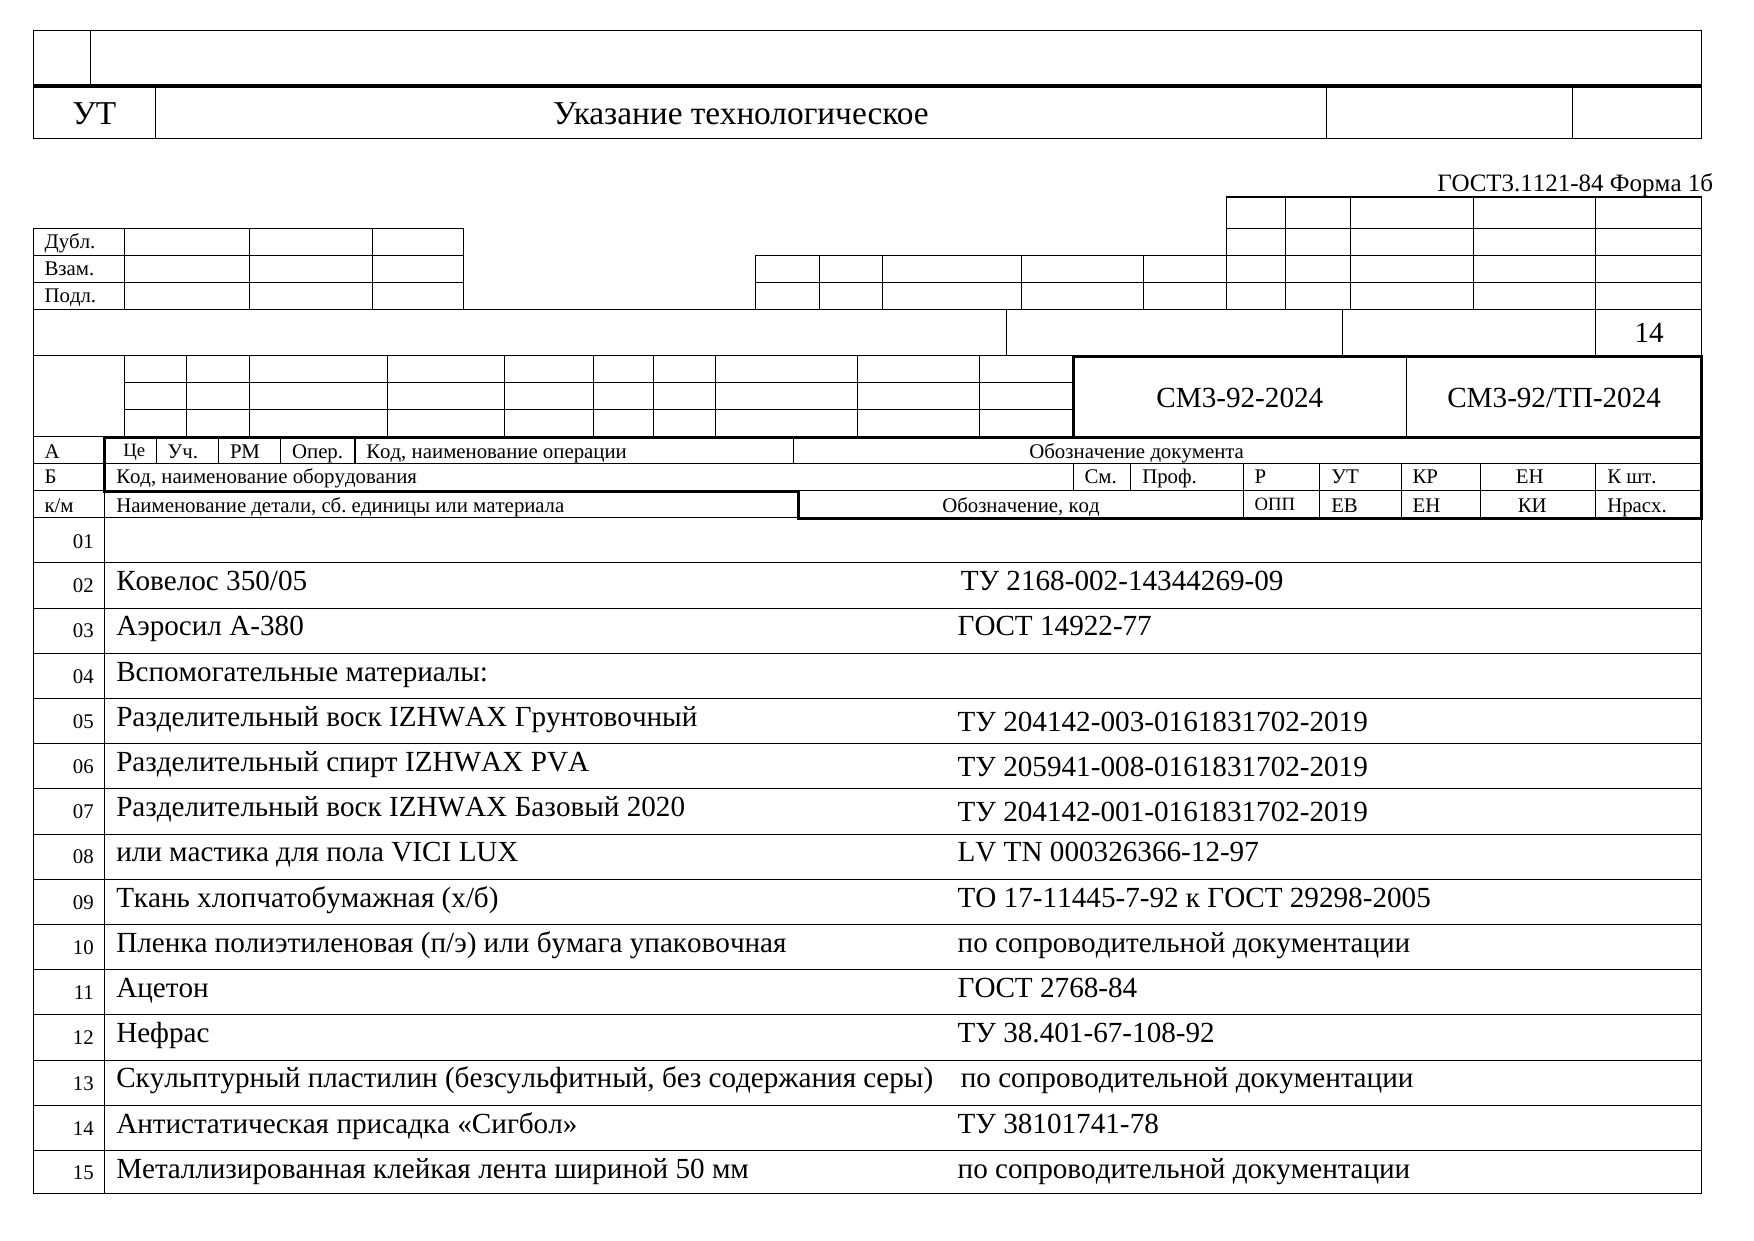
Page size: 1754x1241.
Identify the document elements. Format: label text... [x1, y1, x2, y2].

table_cell 03 [34, 609, 104, 653]
table_cell [883, 256, 1021, 282]
table_cell [125, 410, 186, 436]
table_cell Обозначение, код [800, 491, 1243, 517]
table_cell [505, 410, 593, 436]
table_cell [1227, 229, 1285, 255]
table_cell [125, 383, 186, 409]
table_cell Взам. [34, 256, 124, 282]
table_cell [464, 282, 755, 309]
table_cell [1474, 229, 1595, 255]
table_cell ТО 17-11445-7-92 к ГОСТ 29298-2005 [946, 880, 1701, 924]
table_cell [91, 31, 1087, 84]
table_cell Ткань хлопчатобумажная (х/б) [105, 880, 946, 924]
table_cell 12 [34, 1015, 104, 1059]
table_cell [1087, 31, 1701, 84]
table_cell ТУ 204142-001-0161831702-2019 [946, 789, 1701, 833]
table_cell 09 [34, 880, 104, 924]
table_cell по сопроводительной документации [946, 1061, 1701, 1105]
table_cell [1351, 256, 1473, 282]
table_cell Вспомогательные материалы: [105, 654, 946, 698]
table_cell [980, 383, 1072, 409]
table_cell [756, 283, 819, 309]
table_header [1474, 198, 1595, 228]
table_cell [388, 356, 504, 382]
table_cell [187, 383, 249, 409]
table_cell ГОСТ 2768-84 [946, 970, 1701, 1014]
table_cell ТУ 38101741-78 [946, 1106, 1701, 1150]
table_cell 11 [34, 970, 104, 1014]
table_cell [980, 356, 1072, 382]
table_cell [1286, 229, 1350, 255]
table_cell Код, наименование операции [356, 439, 793, 463]
table_cell Обозначение документа [794, 439, 1700, 463]
table_cell Разделительный воск IZHWAX Базовый 2020 [105, 789, 946, 833]
table_cell [1022, 283, 1143, 309]
table_cell [1227, 256, 1285, 282]
table_cell [250, 283, 372, 309]
table_cell КР [1402, 464, 1480, 490]
table_cell [756, 256, 819, 282]
table_cell [505, 356, 593, 382]
table_cell [388, 383, 504, 409]
table_cell ОПП [1244, 491, 1319, 517]
table_cell [716, 383, 857, 409]
table_cell [1351, 283, 1473, 309]
table_cell [1144, 283, 1226, 309]
table_cell Проф. [1131, 464, 1243, 490]
table_cell [654, 410, 715, 436]
table_cell 14 [1596, 310, 1701, 354]
table_cell LV TN 000326366-12-97 [946, 835, 1701, 879]
table_header [1227, 198, 1285, 228]
table_cell [34, 31, 90, 84]
table_cell [716, 356, 857, 382]
table_cell [1351, 229, 1473, 255]
table_cell РМ [219, 439, 280, 463]
table_cell ТУ 2168-002-14344269-09 [946, 563, 1701, 607]
table_cell [464, 228, 709, 255]
table_cell Опер. [281, 439, 354, 463]
table_cell [1596, 283, 1701, 309]
text ГОСТ3.1121-84 Форма 1б [74, 168, 1713, 196]
table_header [1596, 198, 1701, 228]
table_cell [716, 410, 857, 436]
table_cell Нефрас [105, 1015, 946, 1059]
table_cell [187, 356, 249, 382]
table_cell [1343, 310, 1595, 354]
table_cell [883, 283, 1021, 309]
table_cell [946, 654, 1701, 698]
table_cell [980, 410, 1072, 436]
table_cell [709, 228, 1226, 255]
table_cell к/м [34, 491, 104, 517]
table_header [125, 196, 249, 228]
table_cell [250, 410, 387, 436]
table_cell ГОСТ 14922-77 [946, 609, 1701, 653]
table_cell Наименование детали, сб. единицы или материала [105, 493, 797, 517]
table_cell [250, 229, 372, 255]
table_cell или мастика для пола VICI LUX [105, 835, 946, 879]
table_cell [1144, 256, 1226, 282]
table_cell [1286, 283, 1350, 309]
table_cell УТ [34, 88, 155, 138]
table_cell Указание технологическое [156, 88, 1326, 138]
table_cell [858, 383, 979, 409]
table_cell Ковелос 350/05 [105, 563, 946, 607]
table_cell Скульптурный пластилин (безсульфитный, без содержания серы) [105, 1061, 946, 1105]
table_cell Код, наименование оборудования [106, 464, 1073, 490]
table_cell Антистатическая присадка «Сигбол» [105, 1106, 946, 1150]
table_cell [654, 356, 715, 382]
table_cell [187, 410, 249, 436]
table_cell [594, 383, 653, 409]
table_cell [1596, 256, 1701, 282]
table_cell 06 [34, 744, 104, 788]
table_cell ЕВ [1320, 491, 1401, 517]
table_cell [946, 520, 1701, 562]
table_cell 05 [34, 699, 104, 743]
table_cell Пленка полиэтиленовая (п/э) или бумага упаковочная [105, 925, 946, 969]
table_cell А [34, 437, 103, 463]
table_cell УТ [1320, 464, 1401, 490]
table_cell Нрасх. [1596, 491, 1700, 517]
table_cell [125, 283, 249, 309]
table_cell 10 [34, 925, 104, 969]
table_cell [34, 356, 124, 436]
table_cell ЕН [1402, 491, 1480, 517]
table_cell [125, 256, 249, 282]
table_cell Цех [106, 439, 156, 463]
table_cell [125, 229, 249, 255]
table_cell [373, 256, 463, 282]
table_header [1286, 198, 1350, 228]
table_cell Подл. [34, 283, 124, 309]
table_cell 01 [34, 518, 104, 562]
table_cell [505, 383, 593, 409]
table_cell 14 [34, 1106, 104, 1150]
table_cell [594, 356, 653, 382]
table_cell См. [1074, 464, 1130, 490]
table_cell 02 [34, 563, 104, 607]
table_cell [1474, 283, 1595, 309]
table_cell [1227, 283, 1285, 309]
table_cell [105, 518, 946, 562]
table_header [33, 196, 125, 228]
table_cell [1573, 88, 1701, 138]
table_cell [858, 410, 979, 436]
table_header [373, 196, 464, 228]
table_cell СМ3-92-2024 [1075, 358, 1406, 436]
table_cell 15 [34, 1151, 104, 1193]
table_cell КИ [1481, 491, 1595, 517]
table_cell [1474, 256, 1595, 282]
table_cell 07 [34, 789, 104, 833]
table_cell ЕН [1481, 464, 1595, 490]
table_cell [373, 229, 463, 255]
table_cell Металлизированная клейкая лента шириной 50 мм [105, 1151, 946, 1193]
table_cell [594, 410, 653, 436]
table_cell [654, 383, 715, 409]
table_header [249, 196, 373, 228]
table_cell Б [34, 464, 103, 490]
table_header [709, 196, 1226, 228]
table_cell ТУ 38.401-67-108-92 [946, 1015, 1701, 1059]
table_cell ТУ 205941-008-0161831702-2019 [946, 744, 1701, 788]
table_cell [250, 356, 387, 382]
table_cell [125, 356, 186, 382]
table_cell К шт. ОП Кшт. Тп.з. Тшт. [1596, 464, 1700, 490]
table_cell [250, 256, 372, 282]
table_cell [388, 410, 504, 436]
table_cell [820, 256, 882, 282]
table_cell 13 [34, 1061, 104, 1105]
table_cell 04 [34, 654, 104, 698]
table_cell [34, 310, 1006, 354]
table_cell 08 [34, 835, 104, 879]
table_cell [1022, 256, 1143, 282]
table_cell по сопроводительной документации [946, 925, 1701, 969]
table_header [464, 196, 709, 228]
table_cell [373, 283, 463, 309]
table_cell [1327, 88, 1572, 138]
table_cell [464, 255, 755, 282]
table_cell Разделительный воск IZHWAX Грунтовочный [105, 699, 946, 743]
table_cell Разделительный спирт IZHWAX PVA [105, 744, 946, 788]
table_cell [250, 383, 387, 409]
table_cell Дубл. [34, 229, 124, 255]
table_cell по сопроводительной документации [946, 1151, 1701, 1193]
table_cell СМ3-92/ТП-2024 [1407, 358, 1700, 436]
table_cell Ацетон [105, 970, 946, 1014]
table_header [1351, 198, 1473, 228]
table_cell Уч. [157, 439, 218, 463]
table_cell Р [1244, 464, 1319, 490]
table_cell [1286, 256, 1350, 282]
table_cell ТУ 204142-003-0161831702-2019 [946, 699, 1701, 743]
table_cell [1596, 229, 1701, 255]
table_cell [1007, 310, 1342, 354]
table_cell [858, 356, 979, 382]
table_cell [820, 283, 882, 309]
table_cell Аэросил А-380 [105, 609, 946, 653]
